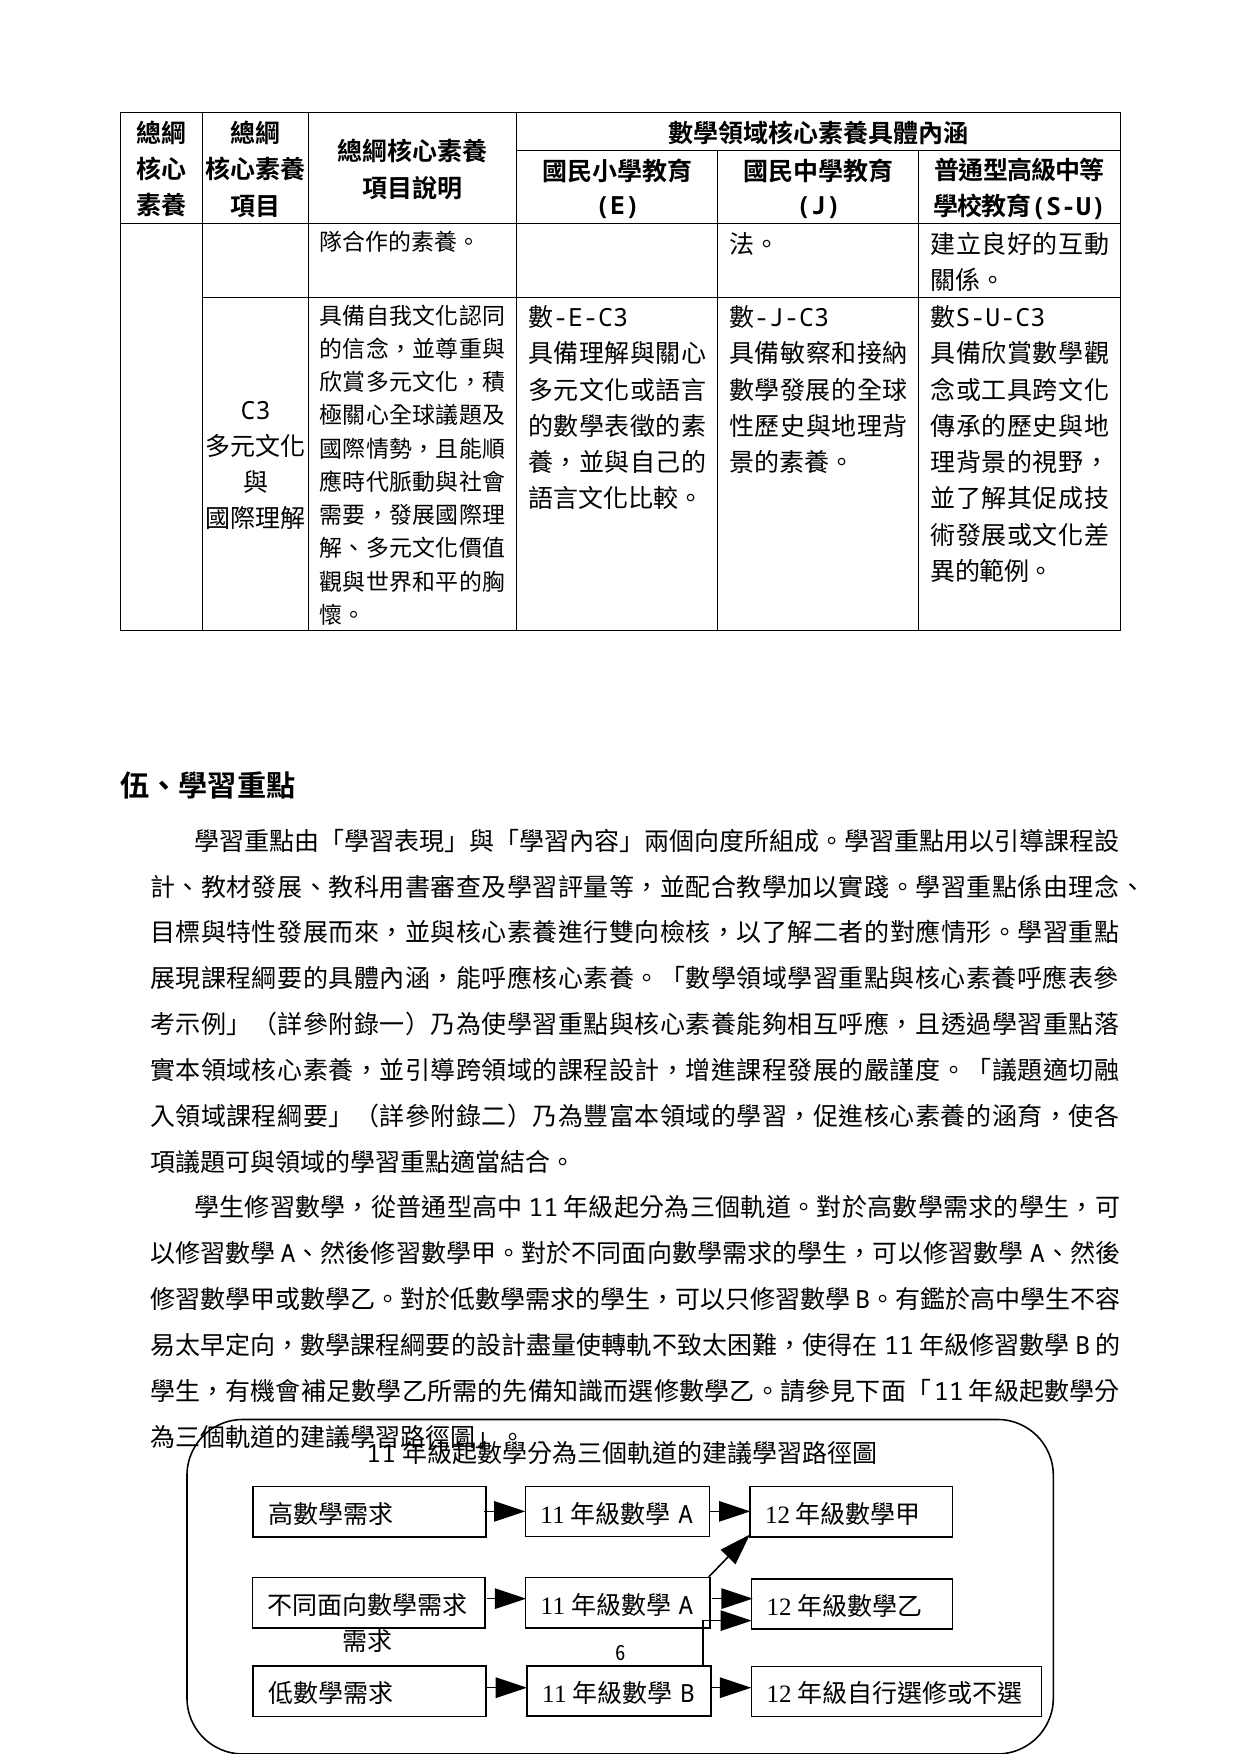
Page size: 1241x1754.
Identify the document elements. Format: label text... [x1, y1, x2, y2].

text 學生修習數學，從普通型高中11年級起分為三個軌道。對於高數學需求的學生，可以修習數學A、然後修習數學甲。對於不同面向數學需求的學生，可以修習數學A、然後修習數學甲或數學乙。對於低數學需求的學生，可以只修習數學B。有鑑於高中學生不容易太早定向，數學課程綱要的設計盡量使轉軌不致太困難，使得在11年級修習數學B的學生，有機會補足數學乙所需的先備知識而選修數學乙。請參見下面「11年級起數學分為三個軌道的建議學習路徑圖」。 [150, 1180, 1120, 1455]
table_header 總綱 核心素養 項目 [203, 113, 308, 223]
table_cell 數-E-C3 具備理解與關心多元文化或語言的數學表徵的素養，並與自己的語言文化比較。 [517, 298, 717, 630]
table_header 數學領域核心素養具體內涵 [517, 113, 1120, 149]
table_cell 數S-U-C3 具備欣賞數學觀念或工具跨文化傳承的歷史與地理背景的視野，並了解其促成技術發展或文化差異的範例。 [919, 298, 1120, 630]
table_cell 建立良好的互動關係。 [919, 224, 1120, 297]
table_cell C3 多元文化 與 國際理解 [203, 298, 308, 630]
text 伍、學習重點 [120, 760, 1120, 806]
table_cell 具備自我文化認同的信念，並尊重與欣賞多元文化，積極關心全球議題及國際情勢，且能順應時代脈動與社會需要，發展國際理解、多元文化價值觀與世界和平的胸懷。 [309, 298, 516, 630]
text 學習重點由「學習表現」與「學習內容」兩個向度所組成。學習重點用以引導課程設計、教材發展、教科用書審查及學習評量等，並配合教學加以實踐。學習重點係由理念、目標與特性發展而來，並與核心素養進行雙向檢核，以了解二者的對應情形。學習重點展現課程綱要的具體內涵，能呼應核心素養。「數學領域學習重點與核心素養呼應表參考示例」（詳參附錄一）乃為使學習重點與核心素養能夠相互呼應，且透過學習重點落實本領域核心素養，並引導跨領域的課程設計，增進課程發展的嚴謹度。「議題適切融入領域課程綱要」（詳參附錄二）乃為豐富本領域的學習，促進核心素養的涵育，使各項議題可與領域的學習重點適當結合。 [150, 813, 1120, 1180]
table_cell [517, 224, 717, 297]
table_header 總綱核心素養 項目說明 [309, 113, 516, 223]
table_cell [203, 224, 308, 297]
table_cell 普通型高級中等學校教育(S-U) [919, 151, 1120, 223]
table_cell C 社會 參與 [121, 224, 202, 630]
table_cell 隊合作的素養。 [309, 224, 516, 297]
table_cell 數-J-C3 具備敏察和接納數學發展的全球性歷史與地理背景的素養。 [718, 298, 918, 630]
table_header 總綱 核心 素養 面向 [121, 113, 202, 223]
table_cell 法。 [718, 224, 918, 297]
table_cell 國民中學教育 (J) [718, 151, 918, 223]
table_cell 國民小學教育 (E) [517, 151, 717, 223]
